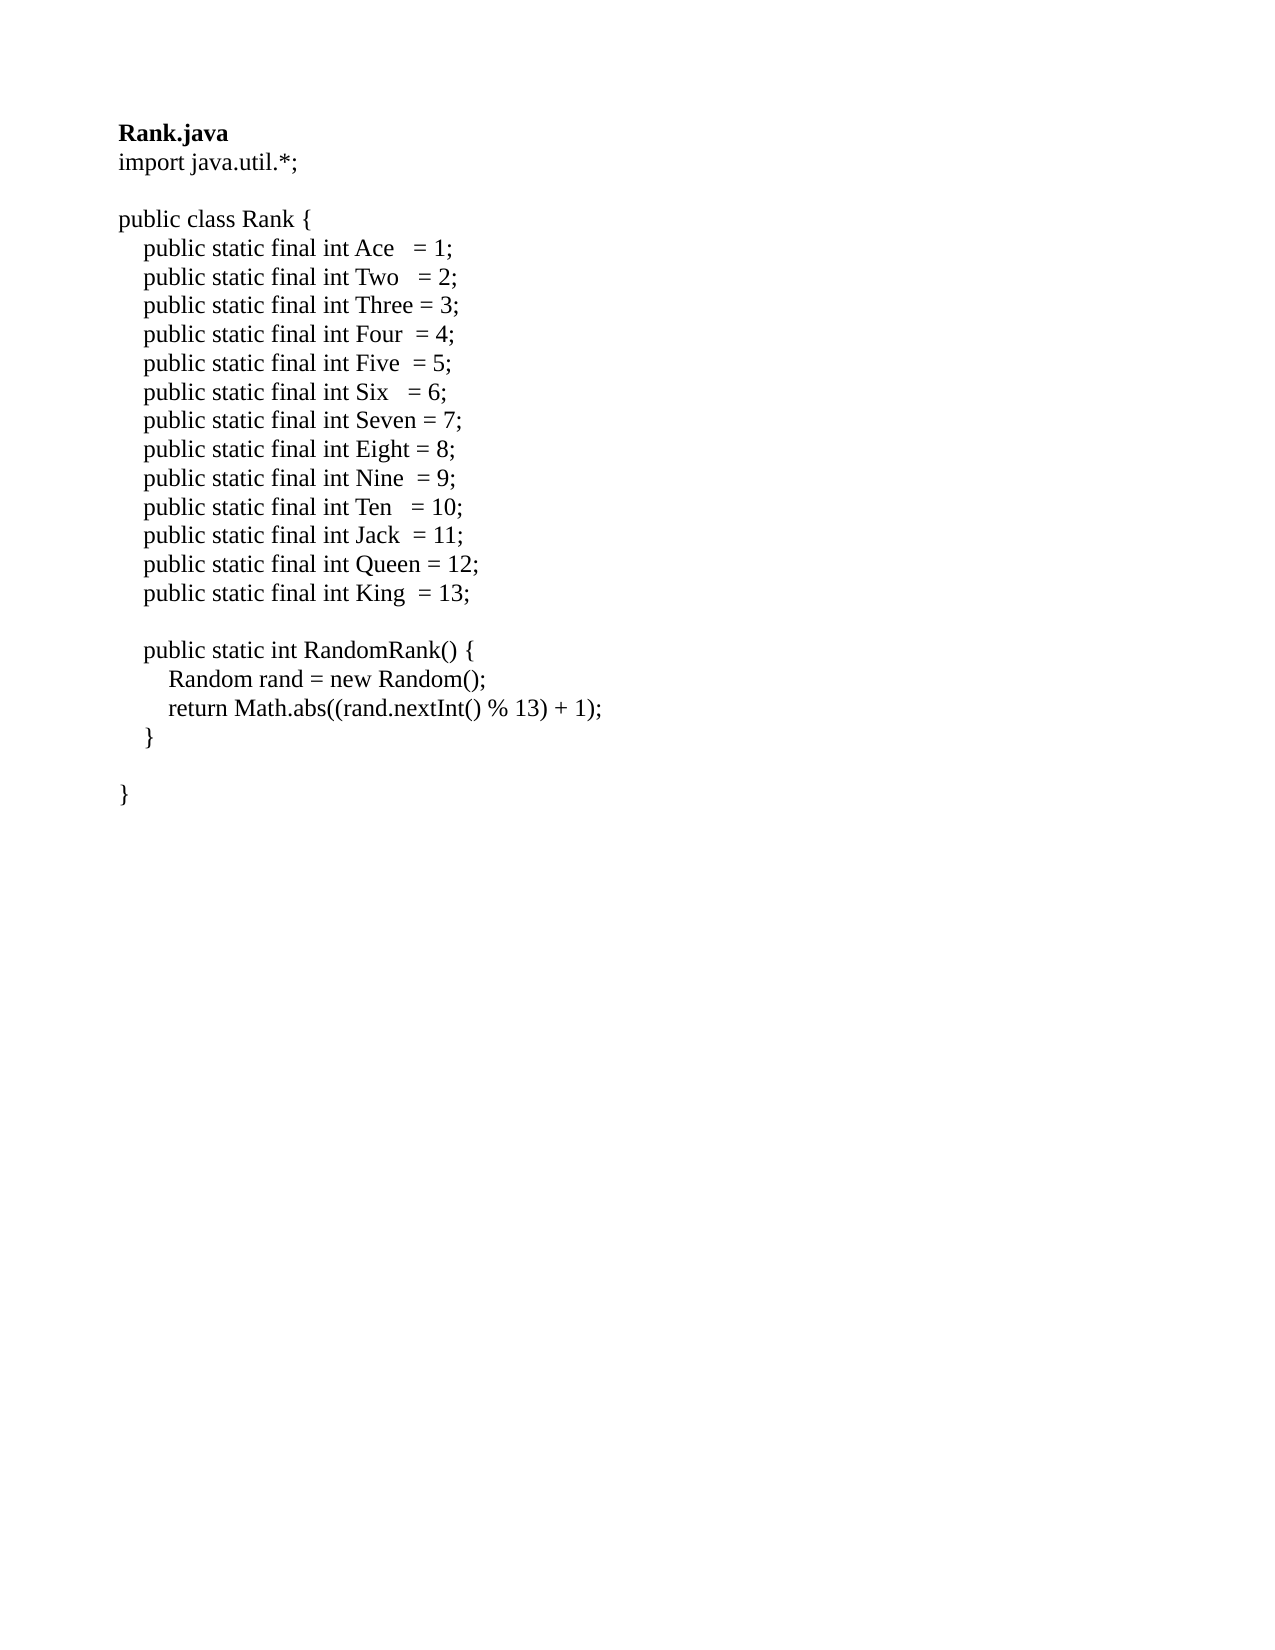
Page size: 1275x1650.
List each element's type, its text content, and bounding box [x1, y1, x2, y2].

text return Math.abs((rand.nextInt() % 13) + 1); [118, 693, 1157, 722]
text public static final int Jack = 11; [118, 521, 1157, 549]
text public static final int Queen = 12; [118, 549, 1157, 578]
text Rank.java [118, 118, 1157, 147]
text public static final int Five = 5; [118, 348, 1157, 377]
text import java.util.*; [118, 147, 1157, 176]
text } [118, 722, 1157, 751]
text public static final int Four = 4; [118, 319, 1157, 348]
text public static int RandomRank() { [118, 636, 1157, 664]
text public static final int Two = 2; [118, 262, 1157, 291]
text public class Rank { [118, 204, 1157, 233]
text public static final int Six = 6; [118, 377, 1157, 406]
text public static final int Ten = 10; [118, 492, 1157, 521]
text } [118, 779, 1157, 808]
text public static final int Eight = 8; [118, 434, 1157, 463]
text public static final int Ace = 1; [118, 233, 1157, 262]
text public static final int Nine = 9; [118, 463, 1157, 492]
text public static final int King = 13; [118, 578, 1157, 607]
text Random rand = new Random(); [118, 664, 1157, 693]
text public static final int Seven = 7; [118, 406, 1157, 434]
text public static final int Three = 3; [118, 291, 1157, 319]
